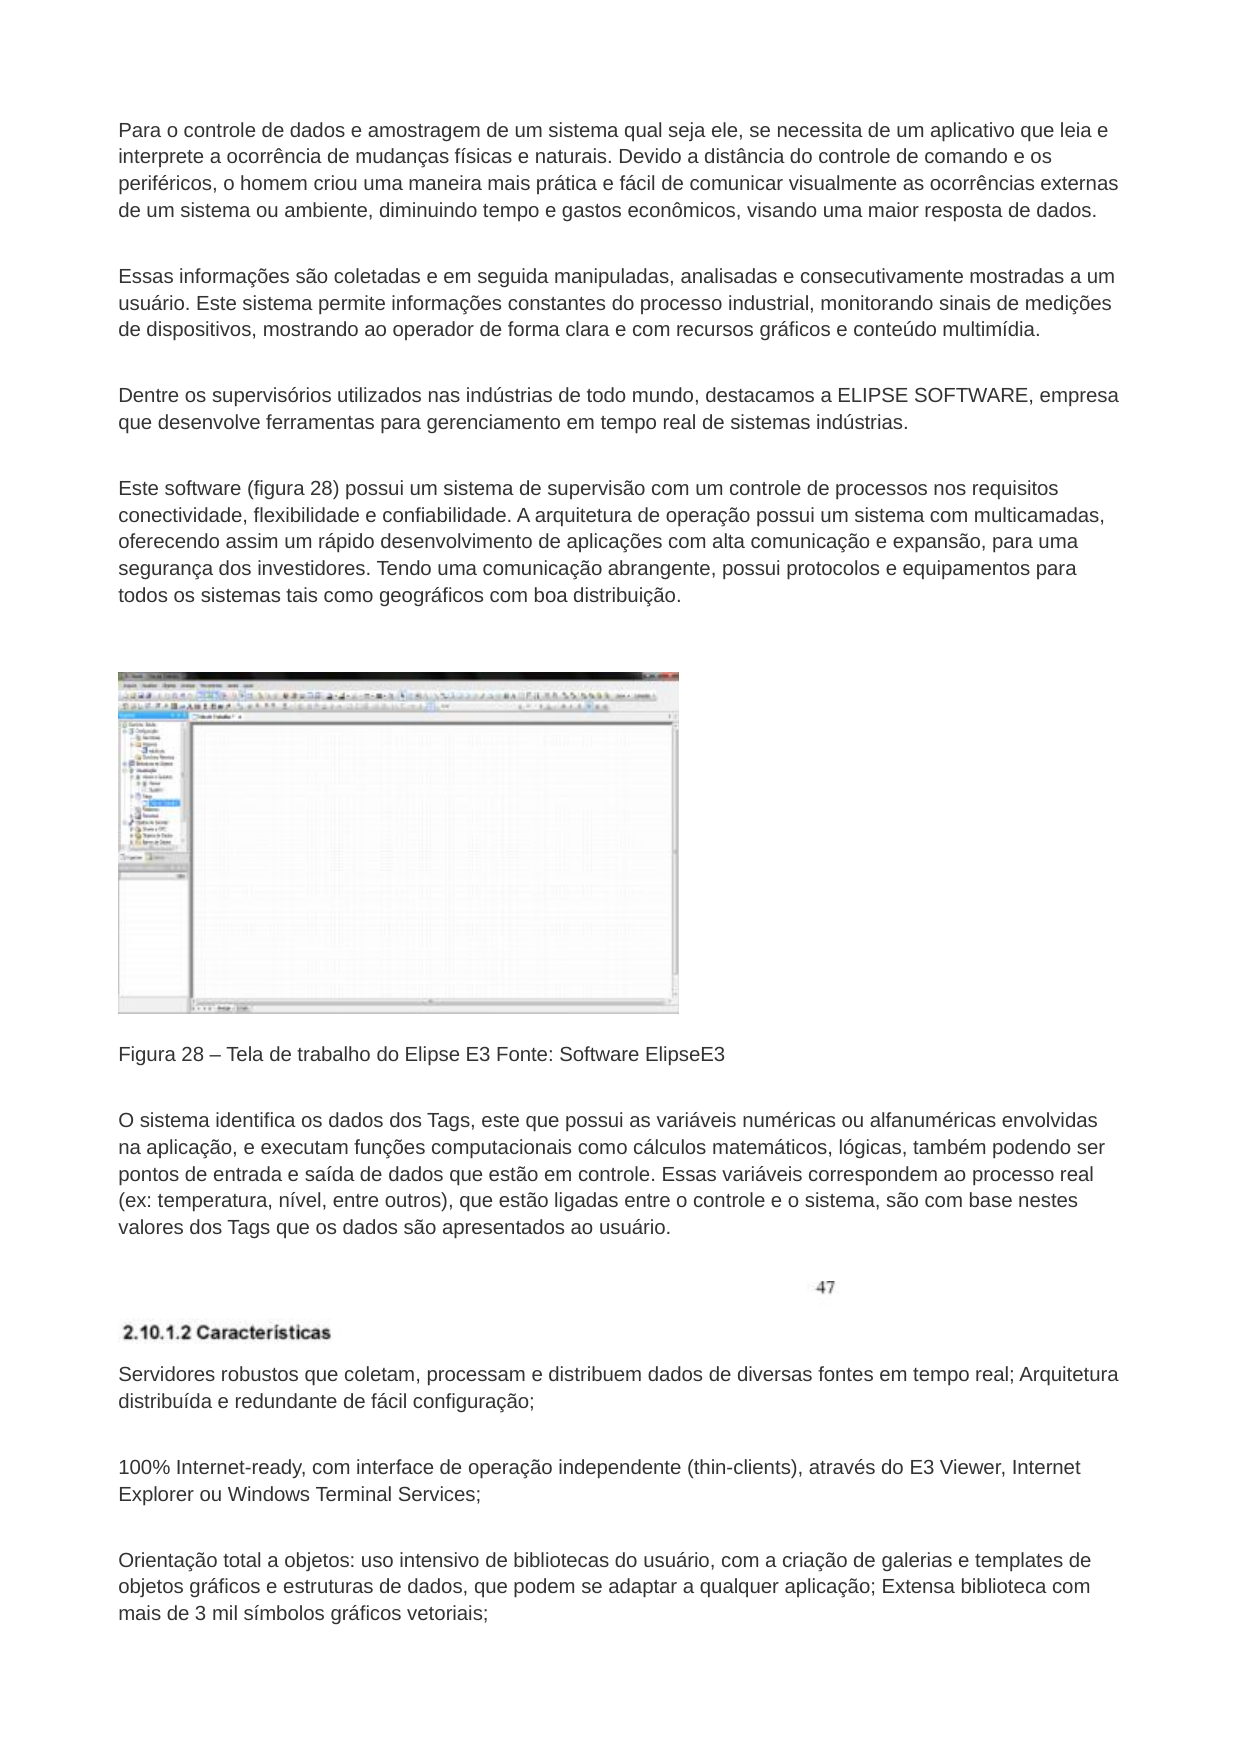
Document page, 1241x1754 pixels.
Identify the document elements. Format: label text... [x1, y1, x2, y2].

picture [118, 672, 679, 1014]
text Essas informações são coletadas e em seguida manipuladas, analisadas e consecutivamente mostradas a um usuário. Este sistema permite informações constantes do processo industrial, monitorando sinais de medições de dispositivos, mostrando ao operador de forma clara e com recursos gráficos e conteúdo multimídia. [118, 264, 1122, 341]
text Para o controle de dados e amostragem de um sistema qual seja ele, se necessita de um aplicativo que leia e interprete a ocorrência de mudanças físicas e naturais. Devido a distância do controle de comando e os periféricos, o homem criou uma maneira mais prática e fácil de comunicar visualmente as ocorrências externas de um sistema ou ambiente, diminuindo tempo e gastos econômicos, visando uma maior resposta de dados. [118, 118, 1122, 222]
text Este software (figura 28) possui um sistema de supervisão com um controle de processos nos requisitos conectividade, flexibilidade e confiabilidade. A arquitetura de operação possui um sistema com multicamadas, oferecendo assim um rápido desenvolvimento de aplicações com alta comunicação e expansão, para uma segurança dos investidores. Tendo uma comunicação abrangente, possui protocolos e equipamentos para todos os sistemas tais como geográficos com boa distribuição. [118, 476, 1122, 607]
text Dentre os supervisórios utilizados nas indústrias de todo mundo, destacamos a ELIPSE SOFTWARE, empresa que desenvolve ferramentas para gerenciamento em tempo real de sistemas indústrias. [118, 384, 1122, 434]
text Orientação total a objetos: uso intensivo de bibliotecas do usuário, com a criação de galerias e templates de objetos gráficos e estruturas de dados, que podem se adaptar a qualquer aplicação; Extensa biblioteca com mais de 3 mil símbolos gráficos vetoriais; [118, 1548, 1122, 1625]
picture [118, 1281, 840, 1344]
text Figura 28 – Tela de trabalho do Elipse E3 Fonte: Software ElipseE3 [118, 1043, 1122, 1066]
text Servidores robustos que coletam, processam e distribuem dados de diversas fontes em tempo real; Arquitetura distribuída e redundante de fácil configuração; [118, 1363, 1122, 1413]
text 100% Internet-ready, com interface de operação independente (thin-clients), através do E3 Viewer, Internet Explorer ou Windows Terminal Services; [118, 1455, 1122, 1505]
text O sistema identifica os dados dos Tags, este que possui as variáveis numéricas ou alfanuméricas envolvidas na aplicação, e executam funções computacionais como cálculos matemáticos, lógicas, também podendo ser pontos de entrada e saída de dados que estão em controle. Essas variáveis correspondem ao processo real (ex: temperatura, nível, entre outros), que estão ligadas entre o controle e o sistema, são com base nestes valores dos Tags que os dados são apresentados ao usuário. [118, 1108, 1122, 1239]
